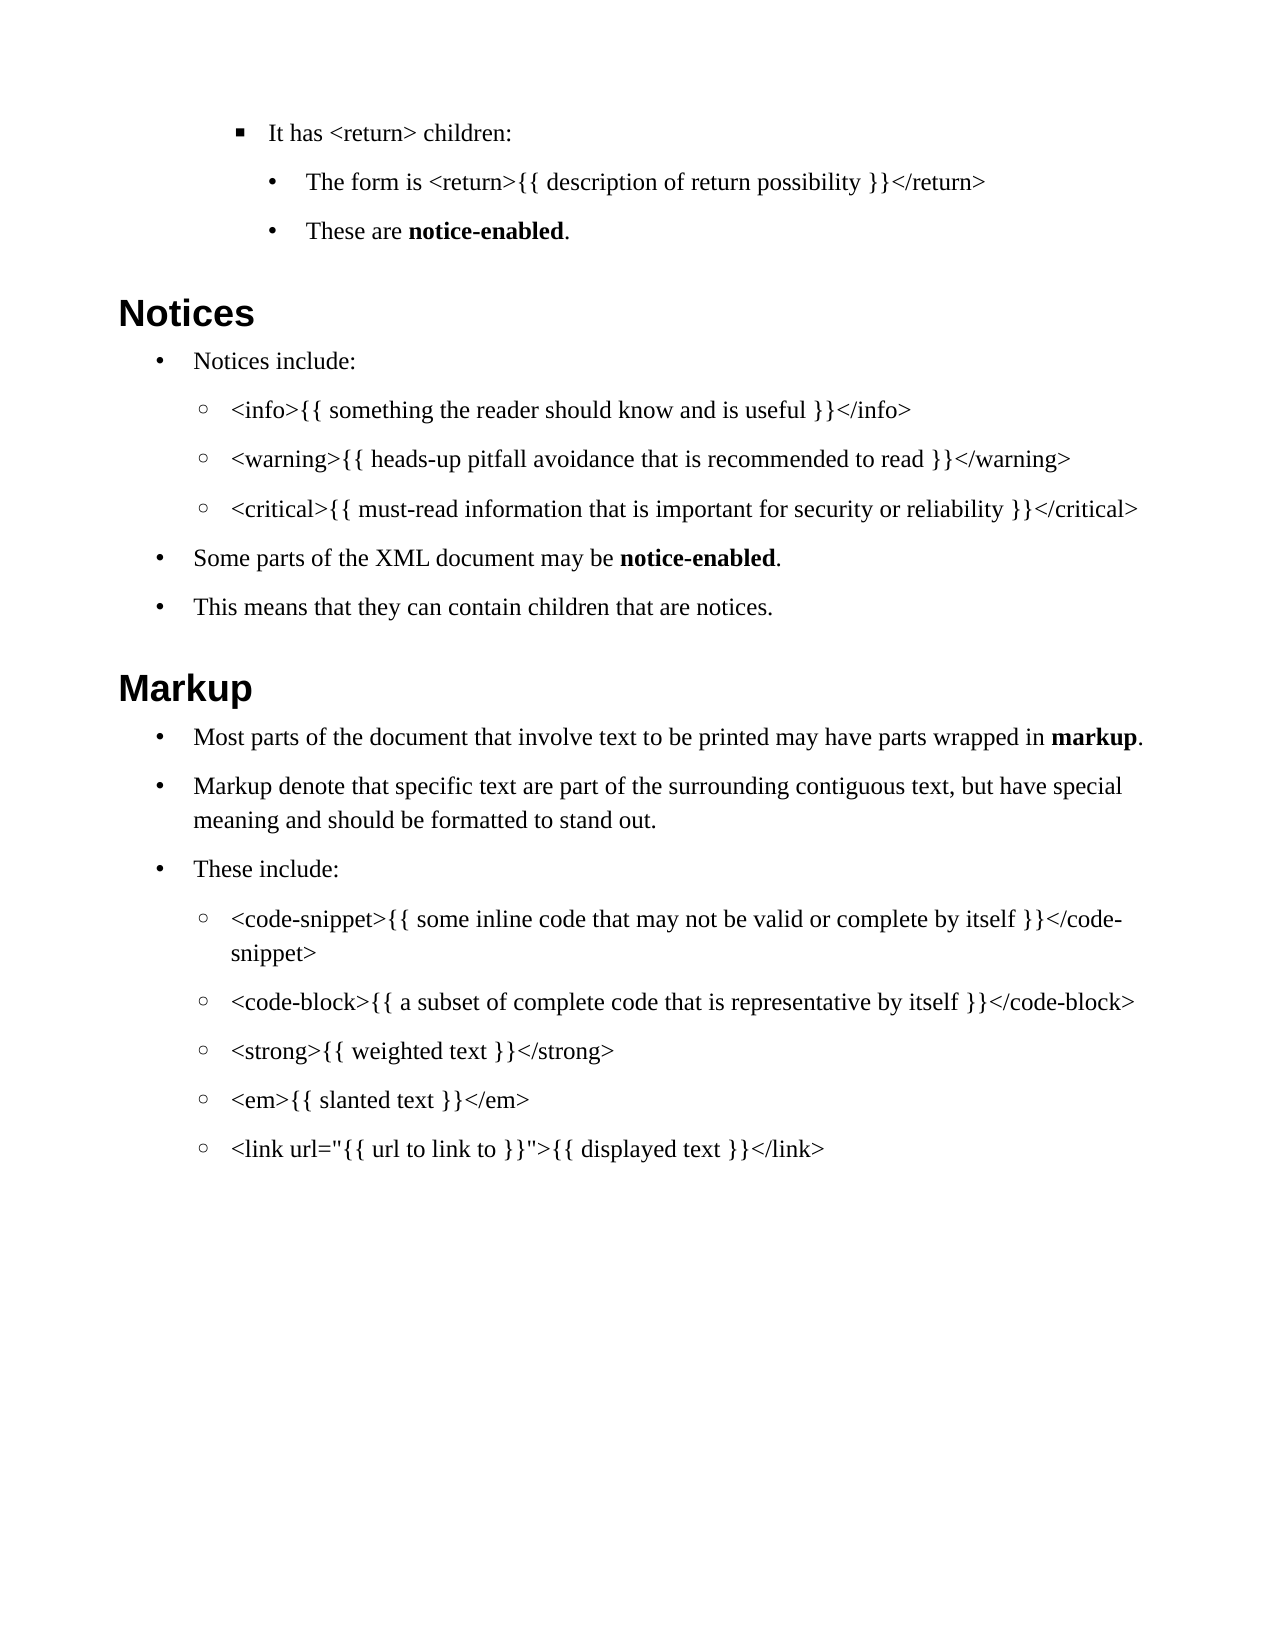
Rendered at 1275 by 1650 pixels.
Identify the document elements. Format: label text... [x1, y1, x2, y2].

list <em>{{ slanted text }}</em> [193, 1085, 1157, 1114]
subtitle Markup [118, 666, 1157, 709]
list <strong>{{ weighted text }}</strong> [193, 1036, 1157, 1065]
list The form is <return>{{ description of return possibility }}</return> [268, 167, 1157, 196]
list <code-snippet>{{ some inline code that may not be valid or complete by itself }}</code-snippet> [193, 904, 1157, 967]
subtitle Notices [118, 290, 1157, 334]
list <info>{{ something the reader should know and is useful }}</info> [193, 396, 1157, 424]
list Markup denote that specific text are part of the surrounding contiguous text, but have special meaning and should be formatted to stand out. [156, 771, 1157, 834]
list <warning>{{ heads-up pitfall avoidance that is recommended to read }}</warning> [193, 444, 1157, 473]
list It has <return> children: [231, 118, 1157, 147]
list These include: [156, 854, 1157, 883]
list These are notice-enabled. [268, 216, 1157, 245]
list <code-block>{{ a subset of complete code that is representative by itself }}</code-block> [193, 987, 1157, 1016]
list Notices include: [156, 346, 1157, 375]
list This means that they can contain children that are notices. [156, 592, 1157, 621]
list <critical>{{ must-read information that is important for security or reliability }}</critical> [193, 494, 1157, 522]
list Some parts of the XML document may be notice-enabled. [156, 543, 1157, 571]
list <link url="{{ url to link to }}">{{ displayed text }}</link> [193, 1134, 1157, 1163]
list Most parts of the document that involve text to be printed may have parts wrapped in markup. [156, 722, 1157, 751]
